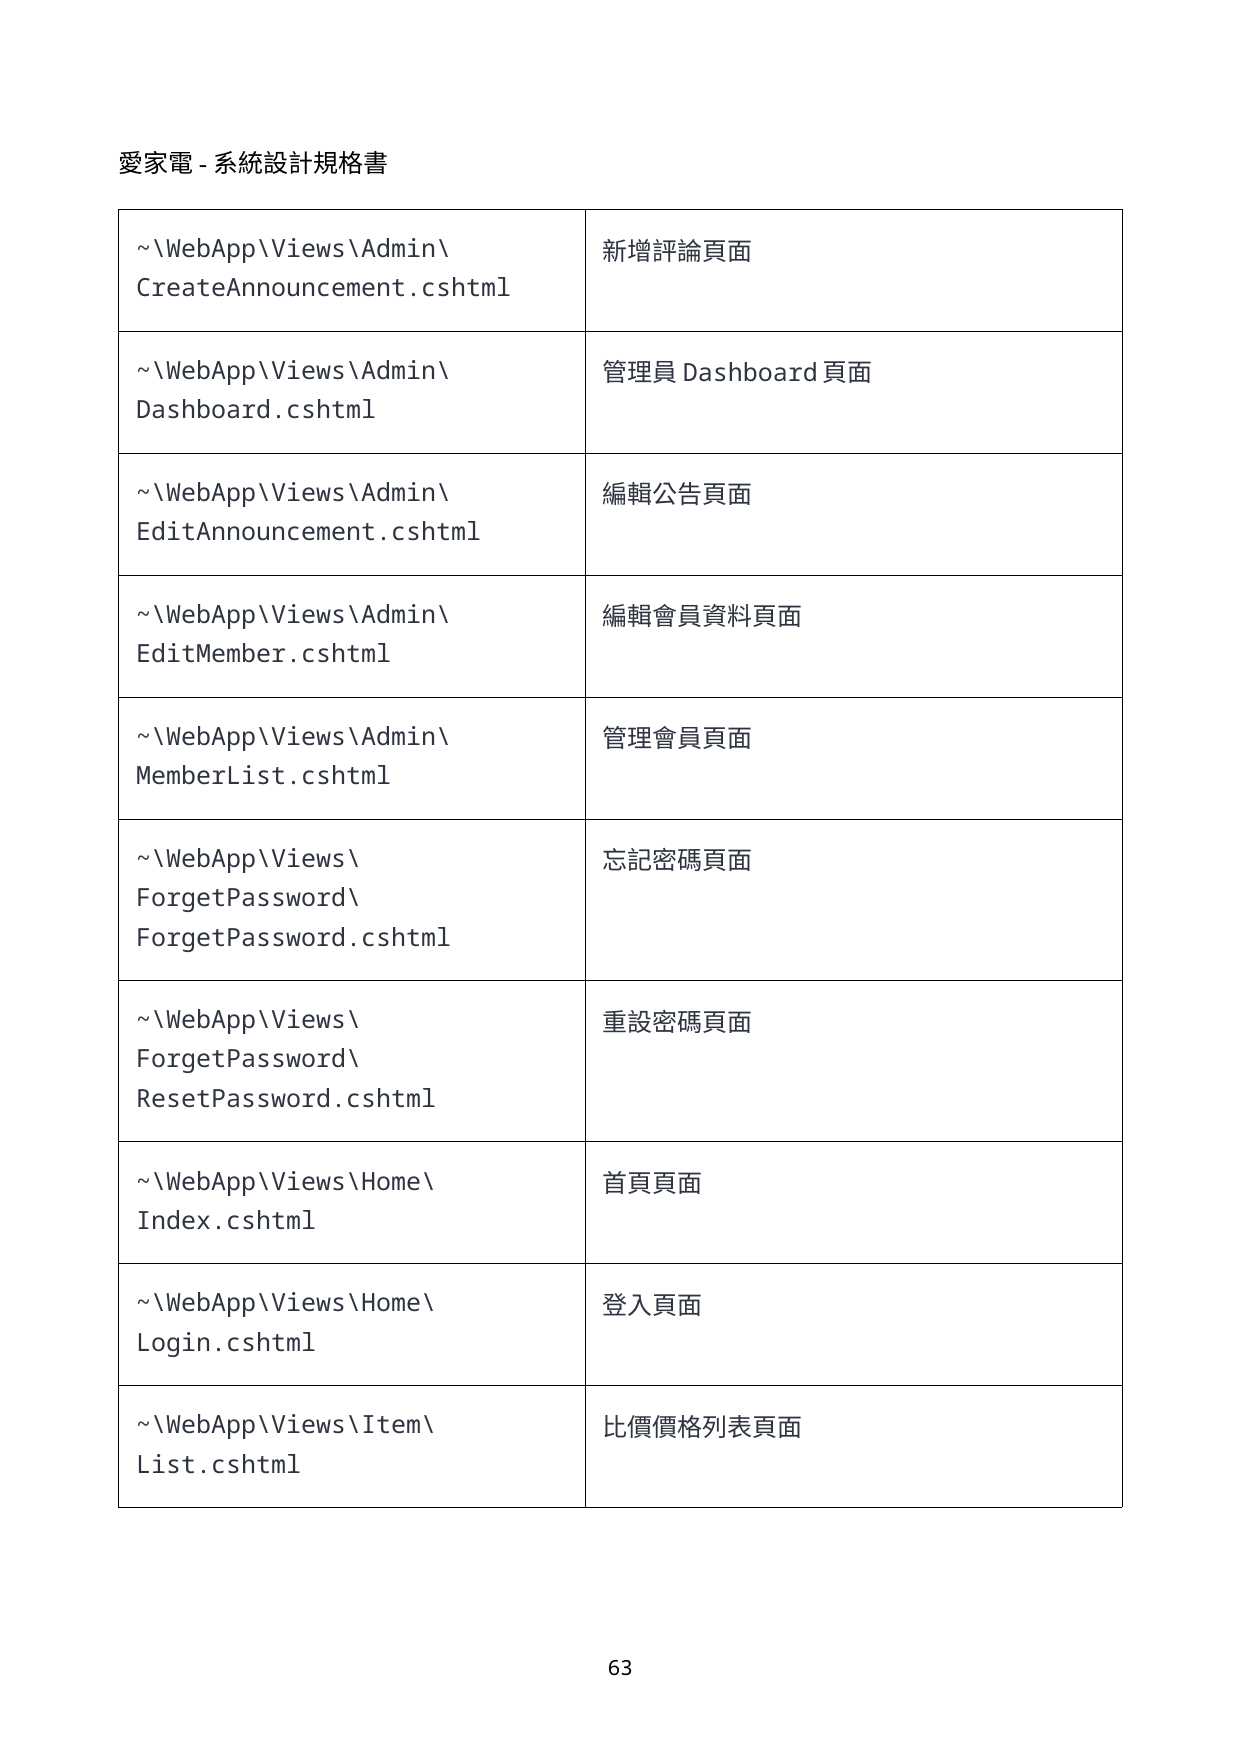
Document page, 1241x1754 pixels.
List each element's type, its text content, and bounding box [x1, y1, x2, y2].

table_cell 重設密碼頁面 [586, 981, 1122, 1141]
table_cell 編輯會員資料頁面 [586, 576, 1122, 697]
table_cell 編輯公告頁面 [586, 454, 1122, 574]
table_cell ~\WebApp\Views\Admin\EditAnnouncement.cshtml [119, 454, 585, 574]
table_cell ~\WebApp\Views\Home\Index.cshtml [119, 1142, 585, 1263]
table_cell ~\WebApp\Views\Admin\MemberList.cshtml [119, 698, 585, 818]
table_cell ~\WebApp\Views\Item\List.cshtml [119, 1386, 585, 1507]
table_cell 登入頁面 [586, 1264, 1122, 1385]
table_cell ~\WebApp\Views\Admin\CreateAnnouncement.cshtml [119, 210, 585, 331]
table_cell 比價價格列表頁面 [586, 1386, 1122, 1507]
table_cell ~\WebApp\Views\ForgetPassword\ForgetPassword.cshtml [119, 820, 585, 980]
table_cell 新增評論頁面 [586, 210, 1122, 331]
table_cell ~\WebApp\Views\Home\Login.cshtml [119, 1264, 585, 1385]
table_cell 忘記密碼頁面 [586, 820, 1122, 980]
table_cell 管理會員頁面 [586, 698, 1122, 818]
table_cell ~\WebApp\Views\Admin\Dashboard.cshtml [119, 332, 585, 453]
table_cell ~\WebApp\Views\Admin\EditMember.cshtml [119, 576, 585, 697]
table_cell 管理員Dashboard頁面 [586, 332, 1122, 453]
table_cell 首頁頁面 [586, 1142, 1122, 1263]
table_cell ~\WebApp\Views\ForgetPassword\ResetPassword.cshtml [119, 981, 585, 1141]
